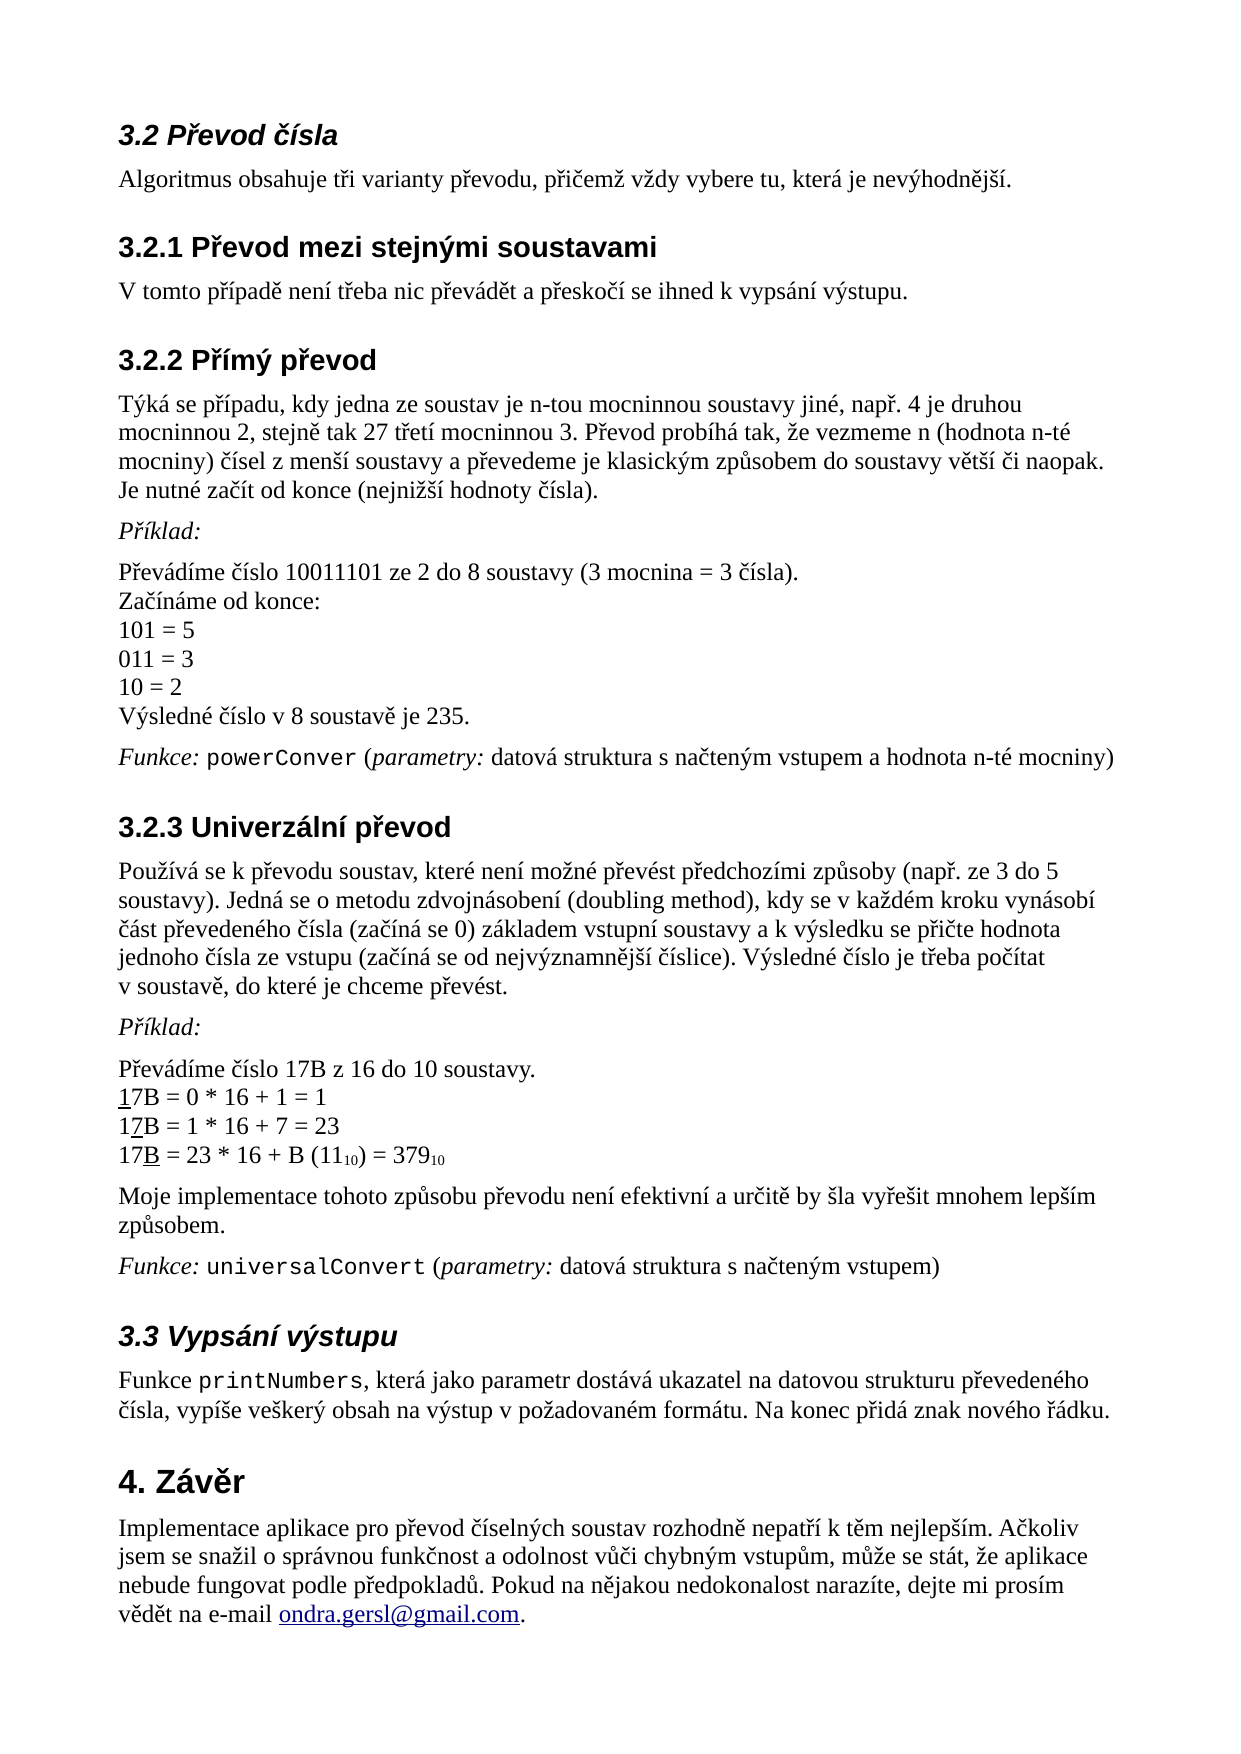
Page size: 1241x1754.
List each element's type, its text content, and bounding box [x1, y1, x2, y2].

text Moje implementace tohoto způsobu převodu není efektivní a určitě by šla vyřešit mnohem lepším způsobem. [118, 1181, 1122, 1239]
text Převádíme číslo 17B z 16 do 10 soustavy. 17B = 0 * 16 + 1 = 1 17B = 1 * 16 + 7 = 23 17B = 23 * 16 + B (1110) = 37910 [118, 1054, 1122, 1169]
text Příklad: [118, 1012, 1122, 1041]
text Převádíme číslo 10011101 ze 2 do 8 soustavy (3 mocnina = 3 čísla). Začínáme od konce: 101 = 5 011 = 3 10 = 2 Výsledné číslo v 8 soustavě je 235. [118, 557, 1122, 730]
subtitle 3.2 Převod čísla [118, 118, 1122, 152]
text Algoritmus obsahuje tři varianty převodu, přičemž vždy vybere tu, která je nevýhodnější. [118, 164, 1122, 193]
text V tomto případě není třeba nic převádět a přeskočí se ihned k vypsání výstupu. [118, 276, 1122, 305]
text Používá se k převodu soustav, které není možné převést předchozími způsoby (např. ze 3 do 5 soustavy). Jedná se o metodu zdvojnásobení (doubling method), kdy se v každém kroku vynásobí část převedeného čísla (začíná se 0) základem vstupní soustavy a k výsledku se přičte hodnota jednoho čísla ze vstupu (začíná se od nejvýznamnější číslice). Výsledné číslo je třeba počítat v soustavě, do které je chceme převést. [118, 856, 1122, 1000]
text Implementace aplikace pro převod číselných soustav rozhodně nepatří k těm nejlepším. Ačkoliv jsem se snažil o správnou funkčnost a odolnost vůči chybným vstupům, může se stát, že aplikace nebude fungovat podle předpokladů. Pokud na nějakou nedokonalost narazíte, dejte mi prosím vědět na e-mail ondra.gersl@gmail.com. [118, 1513, 1122, 1628]
subtitle 4. Závěr [118, 1461, 1122, 1500]
subtitle 3.2.3 Univerzální převod [118, 810, 1122, 844]
text Funkce: powerConver (parametry: datová struktura s načteným vstupem a hodnota n-té mocniny) [118, 742, 1122, 773]
text Příklad: [118, 516, 1122, 545]
subtitle 3.2.1 Převod mezi stejnými soustavami [118, 230, 1122, 264]
subtitle 3.2.2 Přímý převod [118, 343, 1122, 376]
text Týká se případu, kdy jedna ze soustav je n-tou mocninnou soustavy jiné, např. 4 je druhou mocninnou 2, stejně tak 27 třetí mocninnou 3. Převod probíhá tak, že vezmeme n (hodnota n-té mocniny) čísel z menší soustavy a převedeme je klasickým způsobem do soustavy větší či naopak. Je nutné začít od konce (nejnižší hodnoty čísla). [118, 389, 1122, 504]
subtitle 3.3 Vypsání výstupu [118, 1319, 1122, 1352]
text Funkce: universalConvert (parametry: datová struktura s načteným vstupem) [118, 1251, 1122, 1281]
text Funkce printNumbers, která jako parametr dostává ukazatel na datovou strukturu převedeného čísla, vypíše veškerý obsah na výstup v požadovaném formátu. Na konec přidá znak nového řádku. [118, 1365, 1122, 1424]
